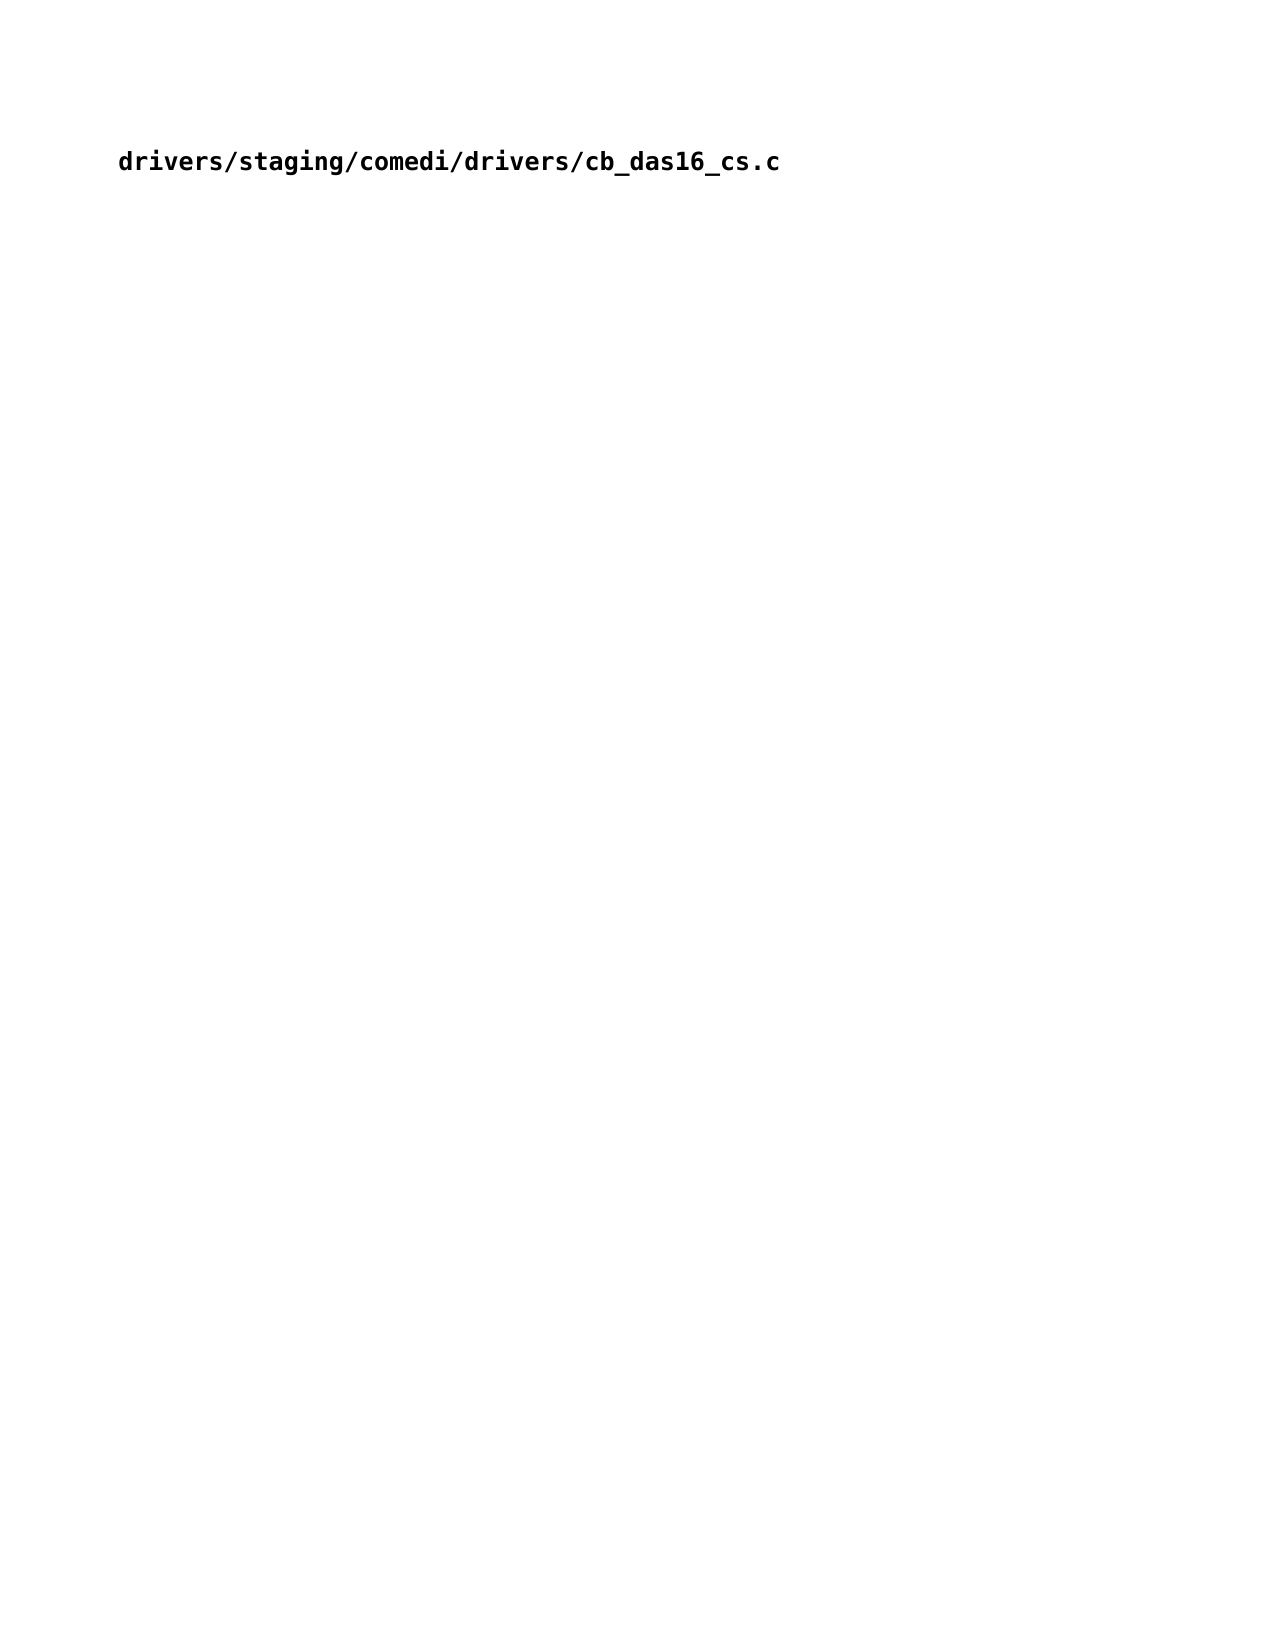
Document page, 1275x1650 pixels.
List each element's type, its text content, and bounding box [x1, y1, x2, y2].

text drivers/staging/comedi/drivers/cb_das16_cs.c [118, 147, 1157, 176]
